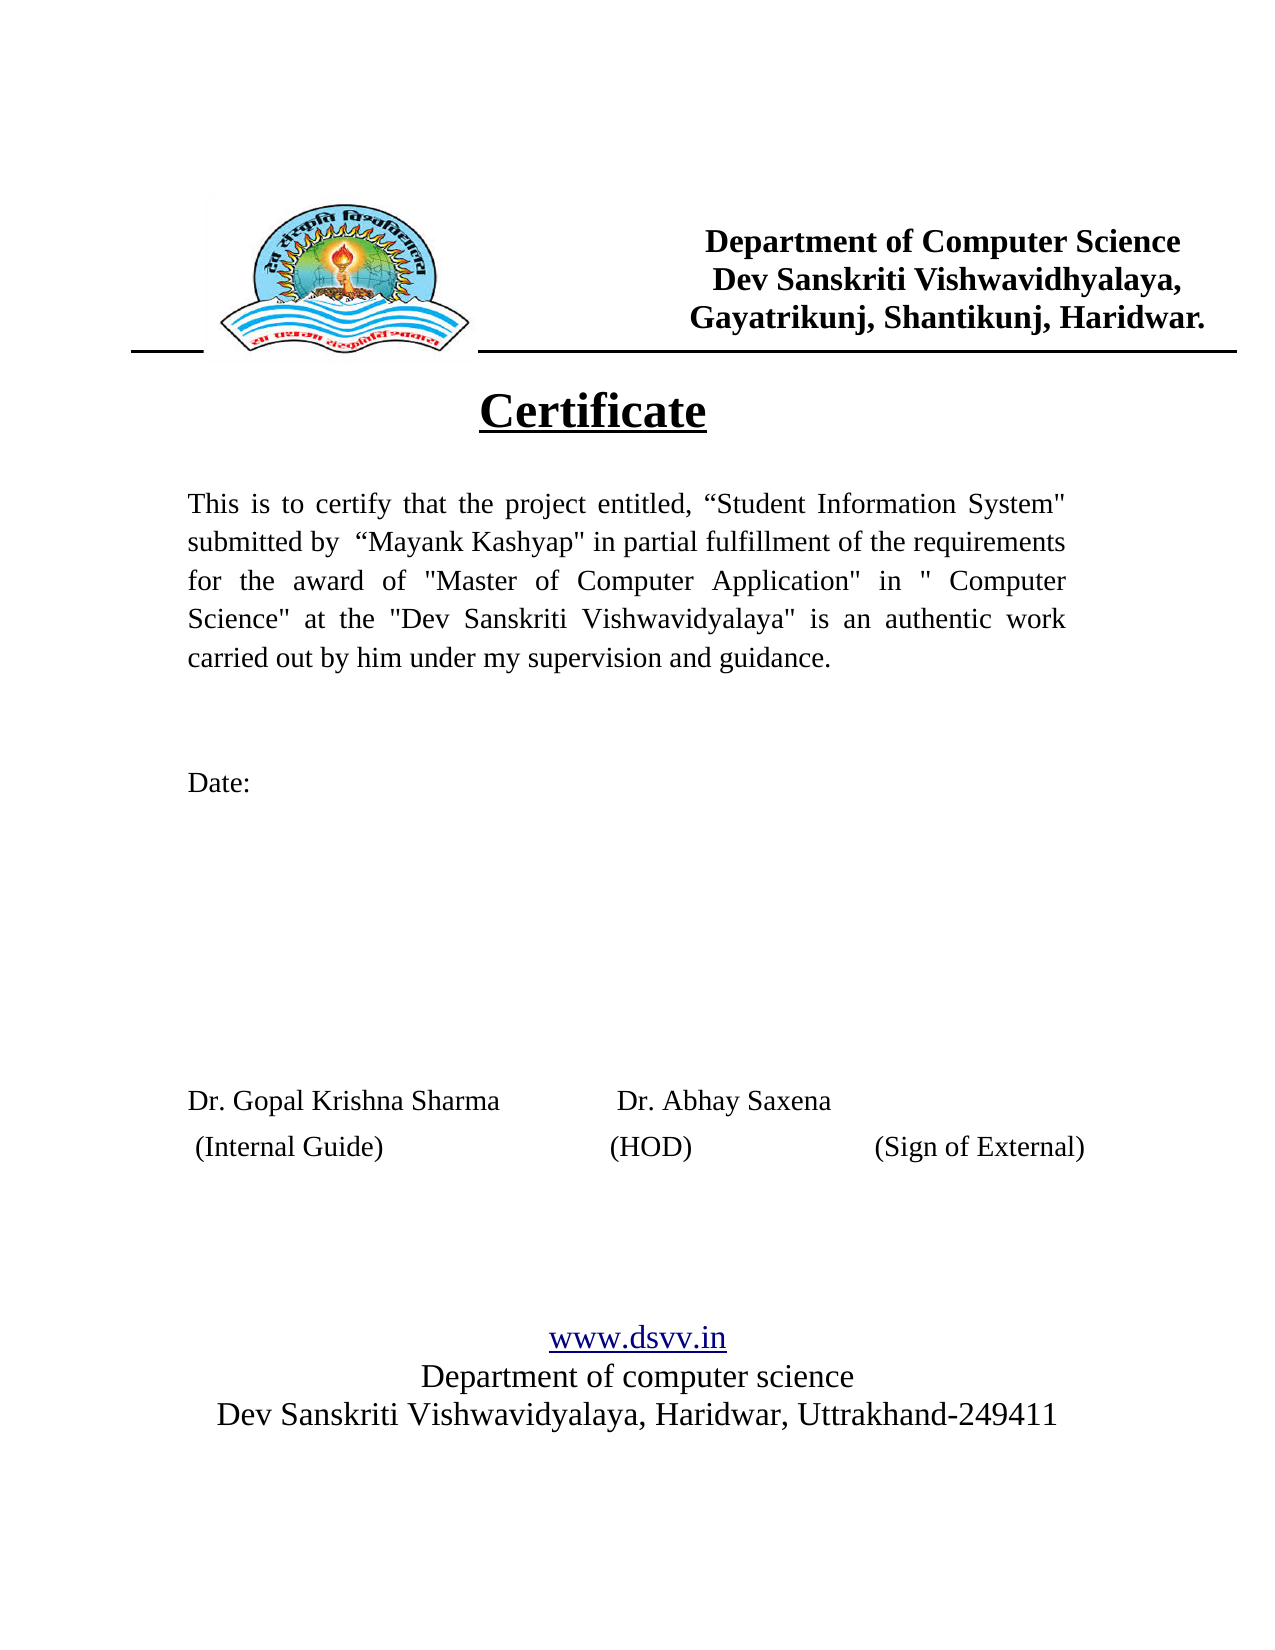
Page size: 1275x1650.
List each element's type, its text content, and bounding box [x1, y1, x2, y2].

text Dev Sanskriti Vishwavidyalaya, Haridwar, Uttrakhand-249411 [187, 1394, 1087, 1433]
text Department of computer science [187, 1356, 1087, 1394]
text (Internal Guide) (HOD) (Sign of External) [187, 1129, 1087, 1162]
text This is to certify that the project entitled, “Student Information System" submitted by “Mayank Kashyap" in partial fulfillment of the requirements for the award of "Master of Computer Application" in " Computer Science" at the "Dev Sanskriti Vishwavidyalaya" is an authentic work carried out by him under my supervision and guidance. [187, 486, 1067, 673]
text www.dsvv.in [187, 1318, 1087, 1356]
text Date: [187, 736, 1080, 827]
text Dr. Gopal Krishna Sharma Dr. Abhay Saxena [187, 1083, 1087, 1117]
picture [203, 195, 478, 364]
text Certificate [187, 380, 998, 438]
